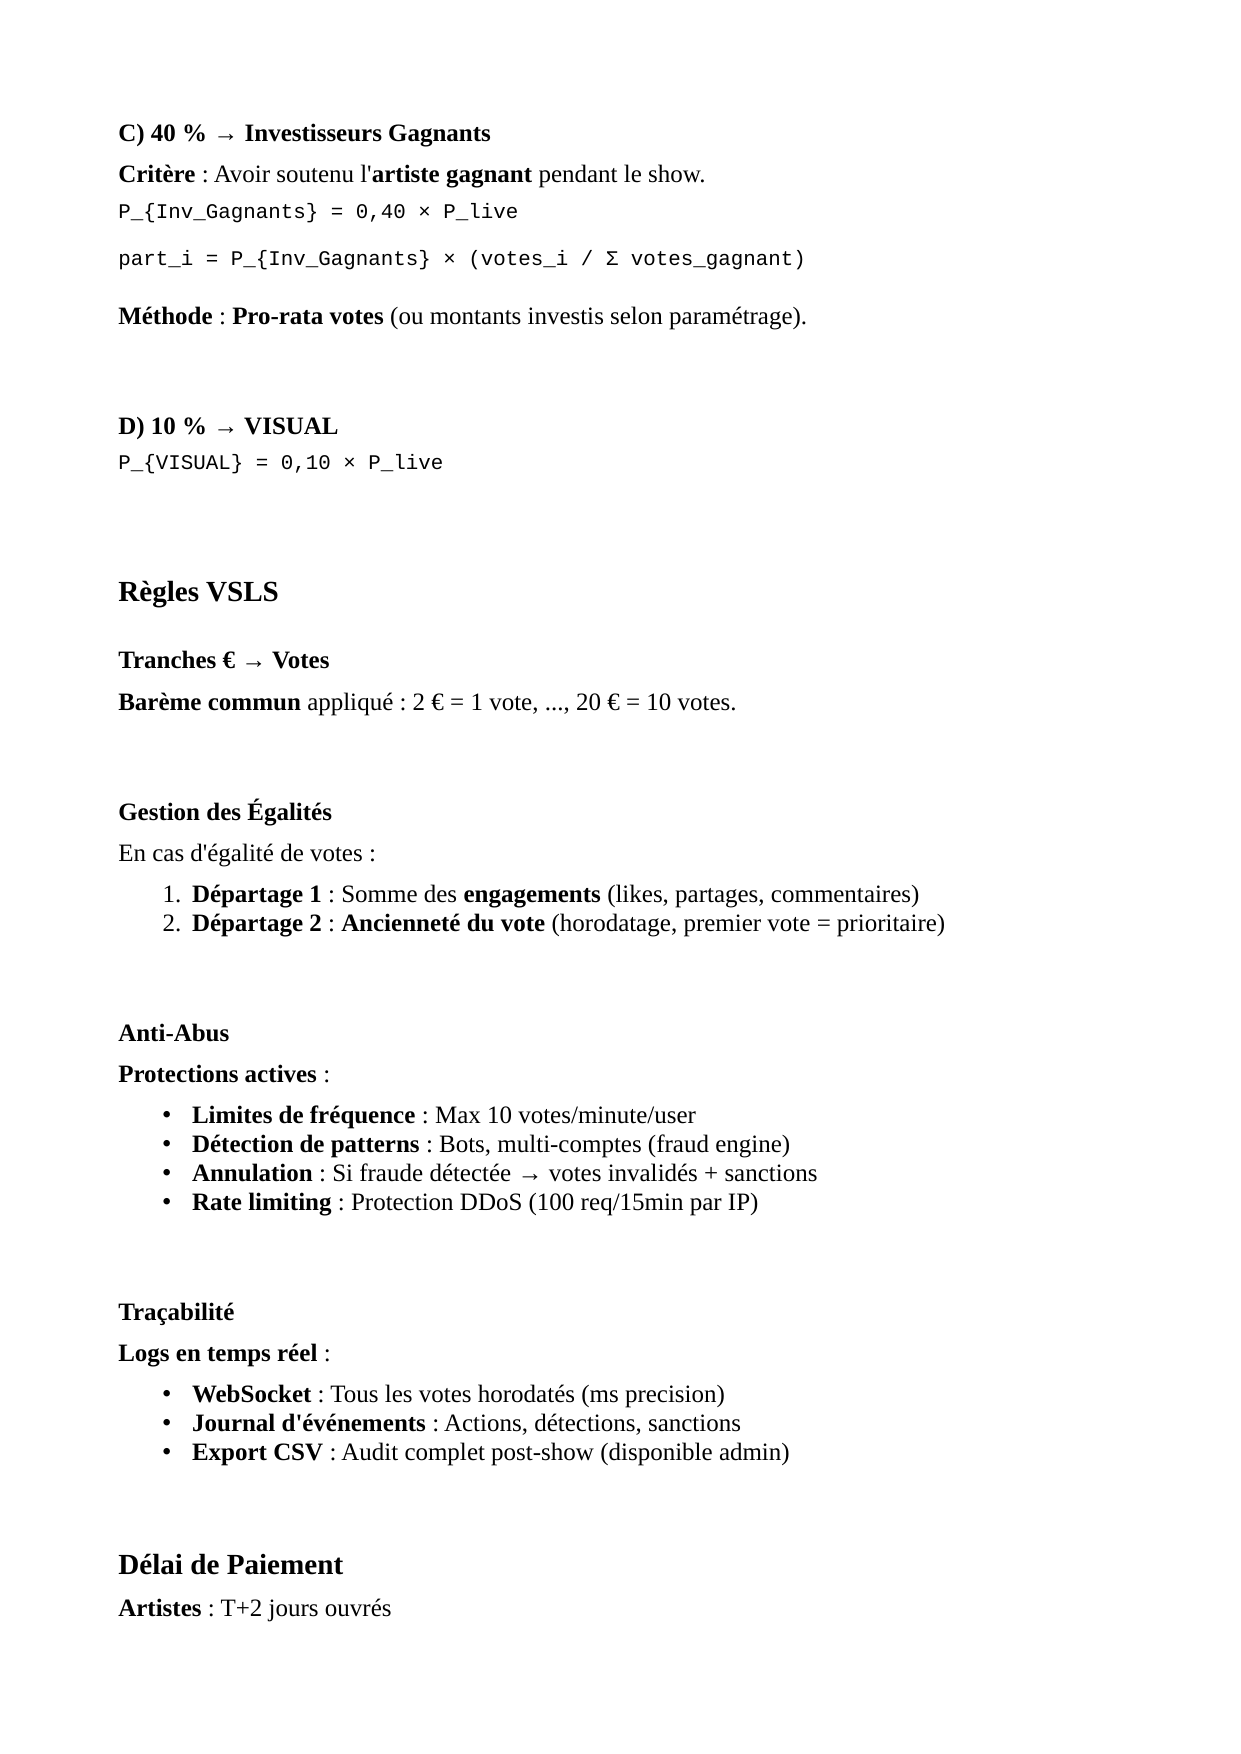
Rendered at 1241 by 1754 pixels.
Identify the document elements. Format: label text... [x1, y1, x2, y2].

text Logs en temps réel : [118, 1338, 1122, 1367]
text Barème commun appliqué : 2 € = 1 vote, ..., 20 € = 10 votes. [118, 687, 1122, 715]
list Détection de patterns : Bots, multi-comptes (fraud engine) [162, 1129, 1122, 1158]
subtitle Anti-Abus [118, 1018, 1122, 1047]
list Départage 2 : Ancienneté du vote (horodatage, premier vote = prioritaire) [162, 908, 1122, 937]
list Annulation : Si fraude détectée → votes invalidés + sanctions [162, 1158, 1122, 1187]
text Critère : Avoir soutenu l'artiste gagnant pendant le show. [118, 159, 1122, 188]
text Protections actives : [118, 1059, 1122, 1088]
list Rate limiting : Protection DDoS (100 req/15min par IP) [162, 1187, 1122, 1216]
text Artistes : T+2 jours ouvrés [118, 1593, 1122, 1622]
list Départage 1 : Somme des engagements (likes, partages, commentaires) [162, 879, 1122, 908]
list WebSocket : Tous les votes horodatés (ms precision) [162, 1379, 1122, 1408]
list Limites de fréquence : Max 10 votes/minute/user [162, 1101, 1122, 1129]
subtitle Traçabilité [118, 1297, 1122, 1326]
subtitle Règles VSLS [118, 574, 1122, 608]
text P_{Inv_Gagnants} = 0,40 × P_live [118, 201, 1122, 224]
text En cas d'égalité de votes : [118, 838, 1122, 867]
subtitle Tranches € → Votes [118, 645, 1122, 674]
text part_i = P_{Inv_Gagnants} × (votes_i / Σ votes_gagnant) [118, 248, 1122, 272]
text P_{VISUAL} = 0,10 × P_live [118, 452, 1122, 476]
subtitle Délai de Paiement [118, 1547, 1122, 1581]
subtitle D) 10 % → VISUAL [118, 411, 1122, 440]
list Journal d'événements : Actions, détections, sanctions [162, 1408, 1122, 1437]
subtitle C) 40 % → Investisseurs Gagnants [118, 118, 1122, 147]
text Méthode : Pro-rata votes (ou montants investis selon paramétrage). [118, 301, 1122, 330]
subtitle Gestion des Égalités [118, 797, 1122, 826]
list Export CSV : Audit complet post-show (disponible admin) [162, 1437, 1122, 1466]
